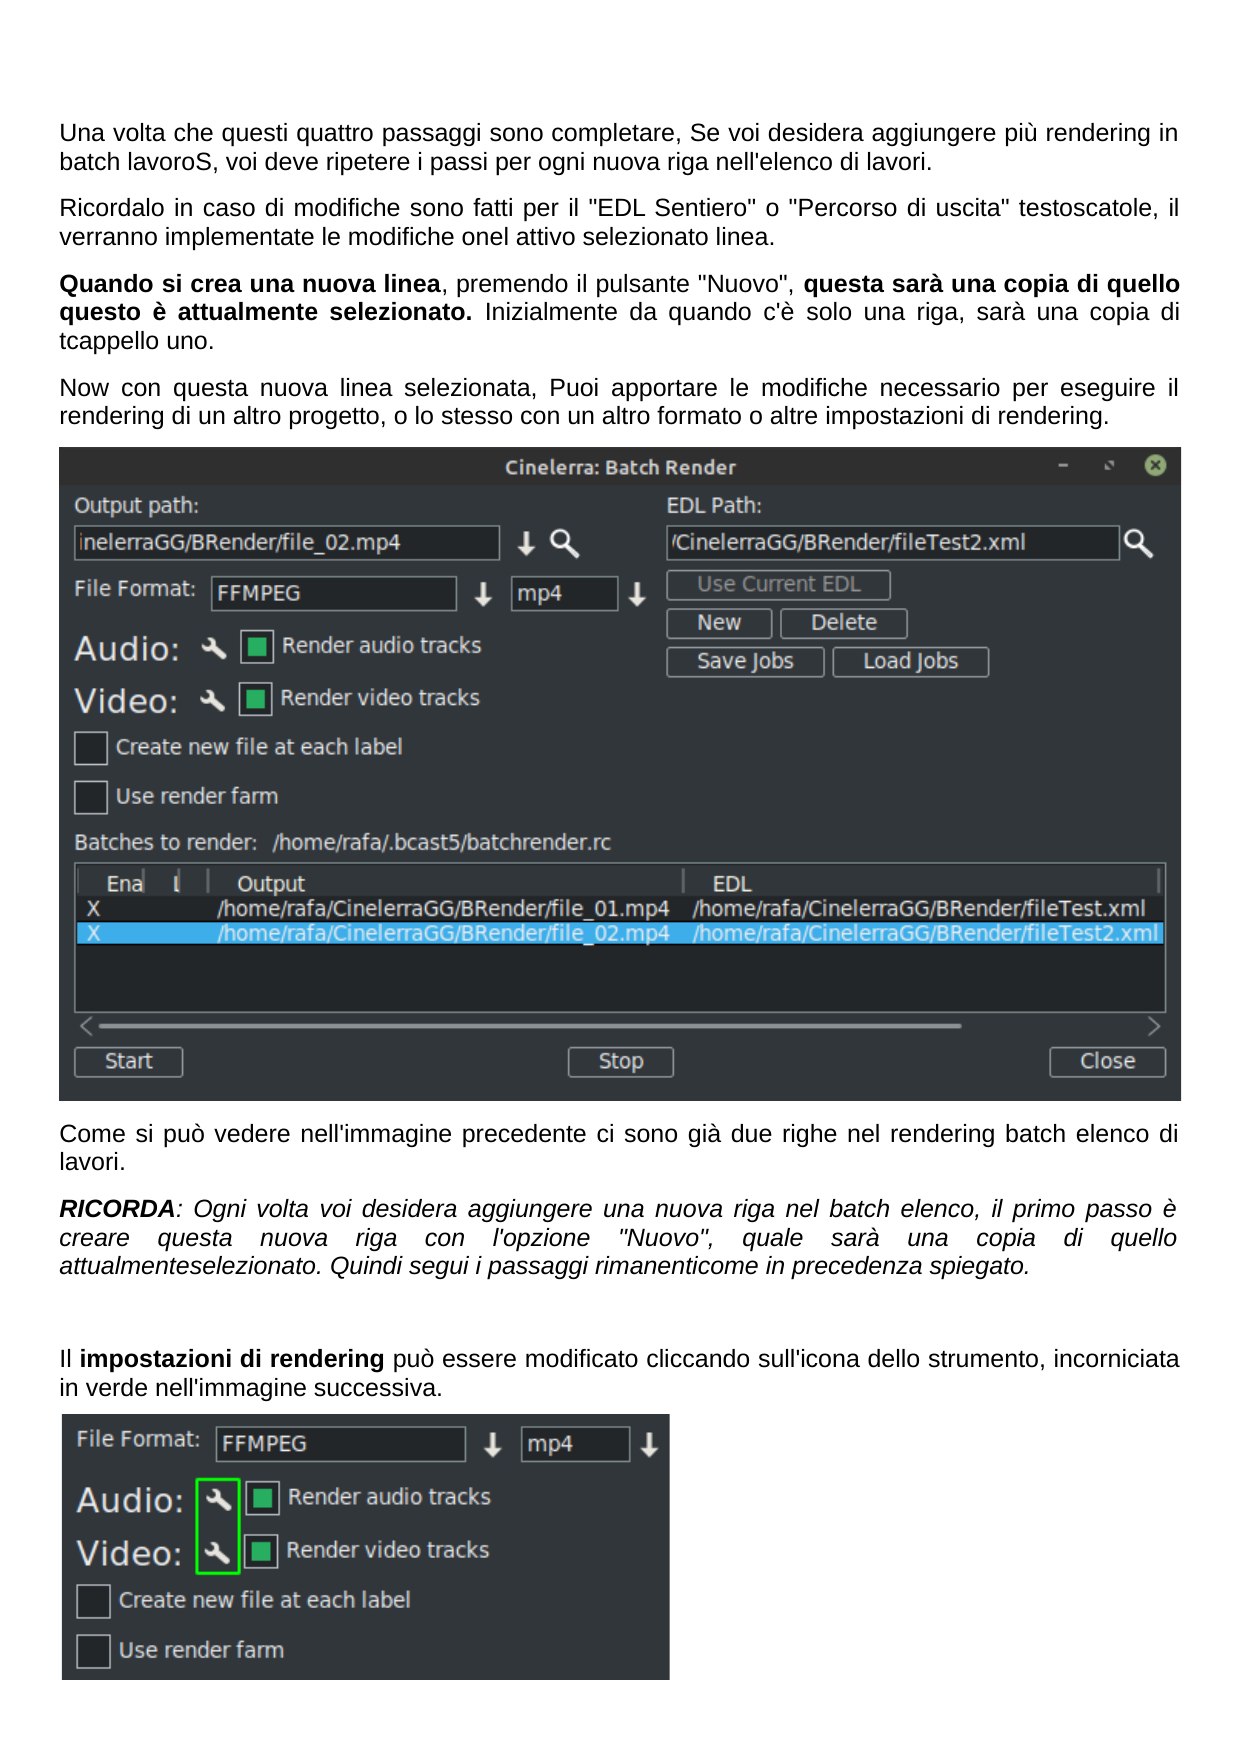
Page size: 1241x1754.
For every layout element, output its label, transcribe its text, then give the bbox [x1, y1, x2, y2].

text Una volta che questi quattro passaggi sono completare, Se voi desidera aggiungere più rendering in batch lavoroS, voi deve ripetere i passi per ogni nuova riga nell'elenco di lavori. [59, 118, 1181, 176]
text Now con questa nuova linea selezionata, Puoi apportare le modifiche necessario per eseguire il rendering di un altro progetto, o lo stesso con un altro formato o altre impostazioni di rendering. [59, 372, 1181, 430]
text Il impostazioni di rendering può essere modificato cliccando sull'icona dello strumento, incorniciata in verde nell'immagine successiva. [59, 1344, 1181, 1402]
picture [59, 447, 1182, 1101]
text Ricordalo in caso di modifiche sono fatti per il "EDL Sentiero" o "Percorso di uscita" testoscatole, il verranno implementate le modifiche onel attivo selezionato linea. [59, 193, 1181, 251]
text RICORDA: Ogni volta voi desidera aggiungere una nuova riga nel batch elenco, il primo passo è creare questa nuova riga con l'opzione "Nuovo", quale sarà una copia di quello attualmenteselezionato. Quindi segui i passaggi rimanenticome in precedenza spiegato. [59, 1194, 1181, 1280]
text Come si può vedere nell'immagine precedente ci sono già due righe nel rendering batch elenco di lavori. [59, 1101, 1181, 1176]
picture [61, 1414, 670, 1680]
text Quando si crea una nuova linea, premendo il pulsante "Nuovo", questa sarà una copia di quello questo è attualmente selezionato. Inizialmente da quando c'è solo una riga, sarà una copia di tcappello uno. [59, 268, 1181, 355]
